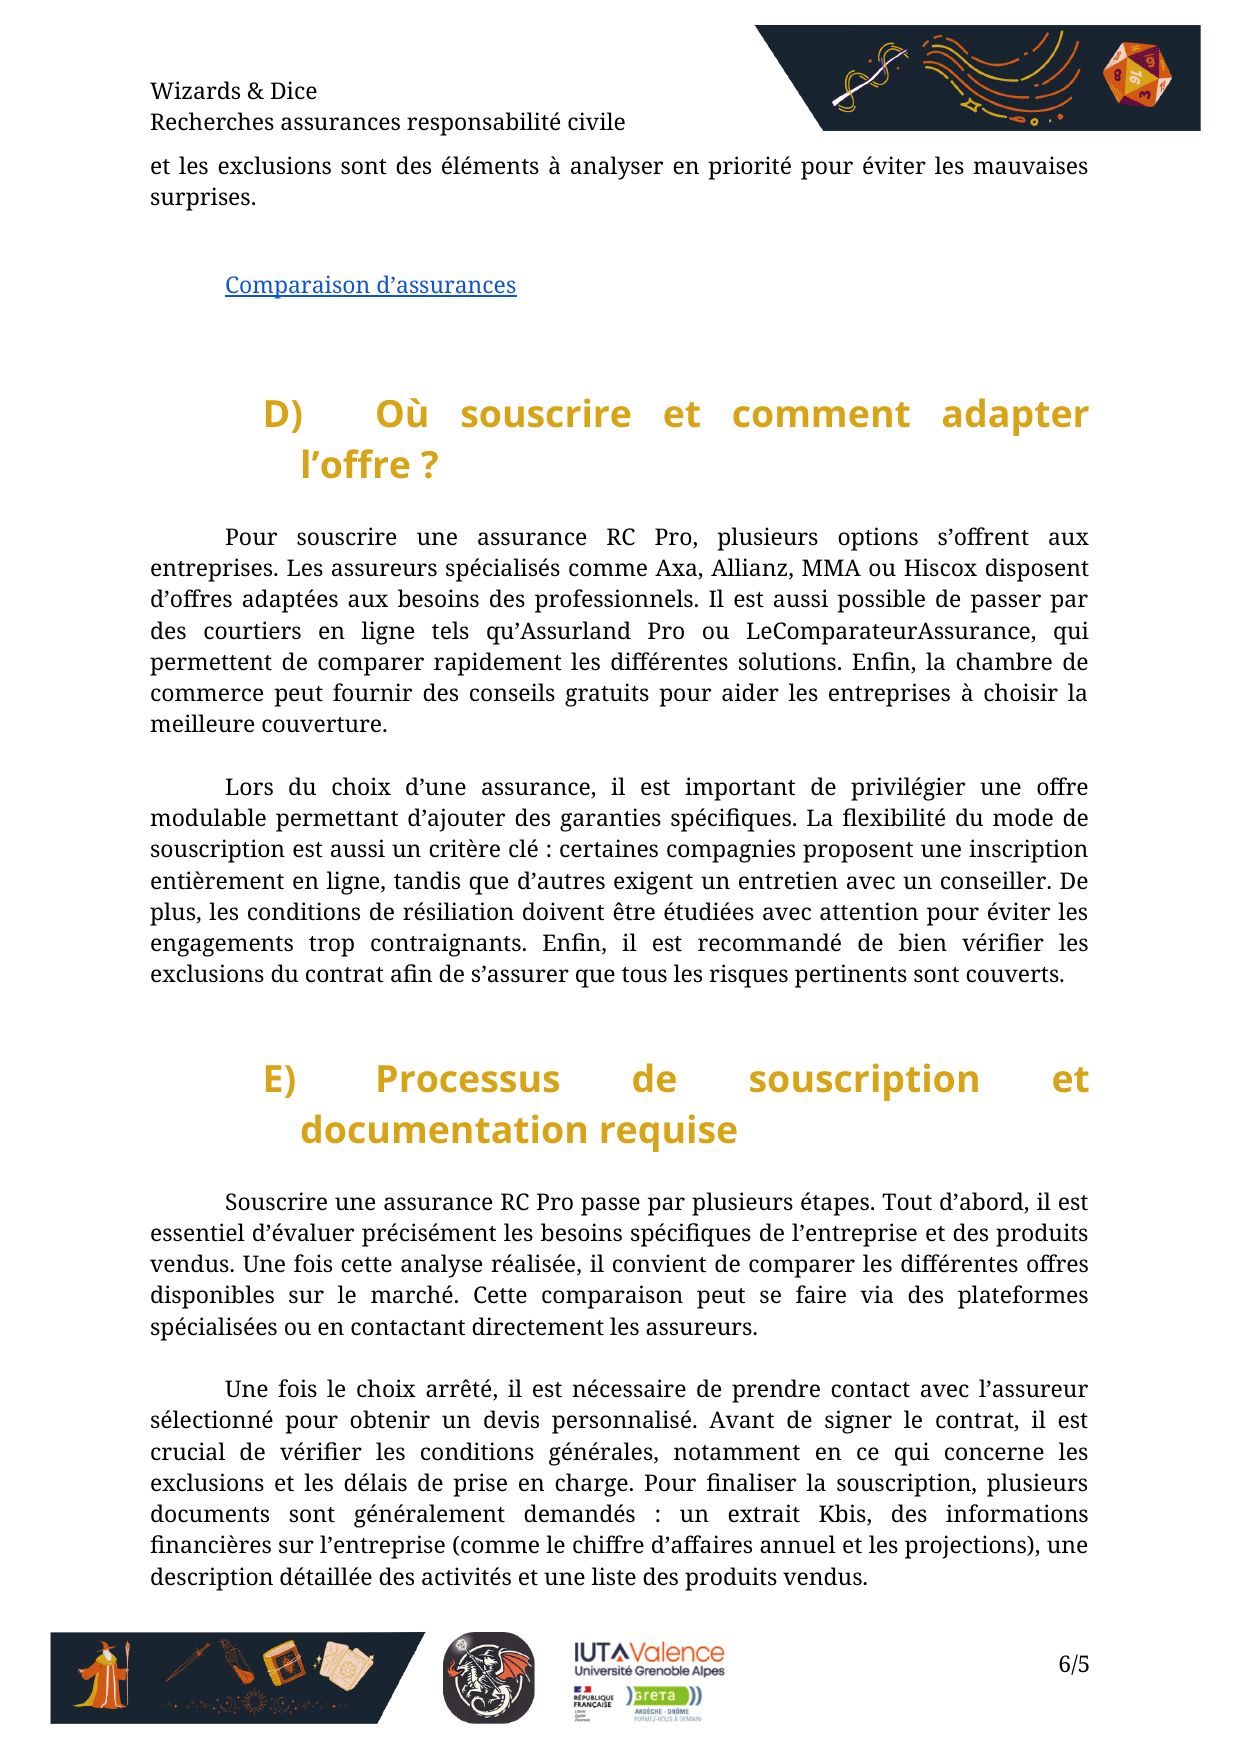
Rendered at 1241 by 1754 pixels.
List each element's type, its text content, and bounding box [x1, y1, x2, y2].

text Souscrire une assurance RC Pro passe par plusieurs étapes. Tout d’abord, il est essentiel d’évaluer précisément les besoins spécifiques de l’entreprise et des produits vendus. Une fois cette analyse réalisée, il convient de comparer les différentes offres disponibles sur le marché. Cette comparaison peut se faire via des plateformes spécialisées ou en contactant directement les assureurs. [150, 1185, 1090, 1342]
text Une fois le choix arrêté, il est nécessaire de prendre contact avec l’assureur sélectionné pour obtenir un devis personnalisé. Avant de signer le contrat, il est crucial de vérifier les conditions générales, notamment en ce qui concerne les exclusions et les délais de prise en charge. Pour finaliser la souscription, plusieurs documents sont généralement demandés : un extrait Kbis, des informations financières sur l’entreprise (comme le chiffre d’affaires annuel et les projections), une description détaillée des activités et une liste des produits vendus. [150, 1373, 1090, 1592]
text Comparaison d’assurances [225, 237, 1090, 300]
picture [42, 1628, 749, 1733]
picture [748, 25, 1214, 132]
text Pour souscrire une assurance RC Pro, plusieurs options s’offrent aux entreprises. Les assureurs spécialisés comme Axa, Allianz, MMA ou Hiscox disposent d’offres adaptées aux besoins des professionnels. Il est aussi possible de passer par des courtiers en ligne tels qu’Assurland Pro ou LeComparateurAssurance, qui permettent de comparer rapidement les différentes solutions. Enfin, la chambre de commerce peut fournir des conseils gratuits pour aider les entreprises à choisir la meilleure couverture. [150, 521, 1090, 739]
text Lors du choix d’une assurance, il est important de privilégier une offre modulable permettant d’ajouter des garanties spécifiques. La flexibilité du mode de souscription est aussi un critère clé : certaines compagnies proposent une inscription entièrement en ligne, tandis que d’autres exigent un entretien avec un conseiller. De plus, les conditions de résiliation doivent être étudiées avec attention pour éviter les engagements trop contraignants. Enfin, il est recommandé de bien vérifier les exclusions du contrat afin de s’assurer que tous les risques pertinents sont couverts. [150, 771, 1090, 989]
subtitle Où souscrire et comment adapter l’offre ? [262, 387, 1090, 489]
subtitle Processus de souscription et documentation requise [262, 1052, 1090, 1154]
text et les exclusions sont des éléments à analyser en priorité pour éviter les mauvaises surprises. [150, 150, 1090, 212]
